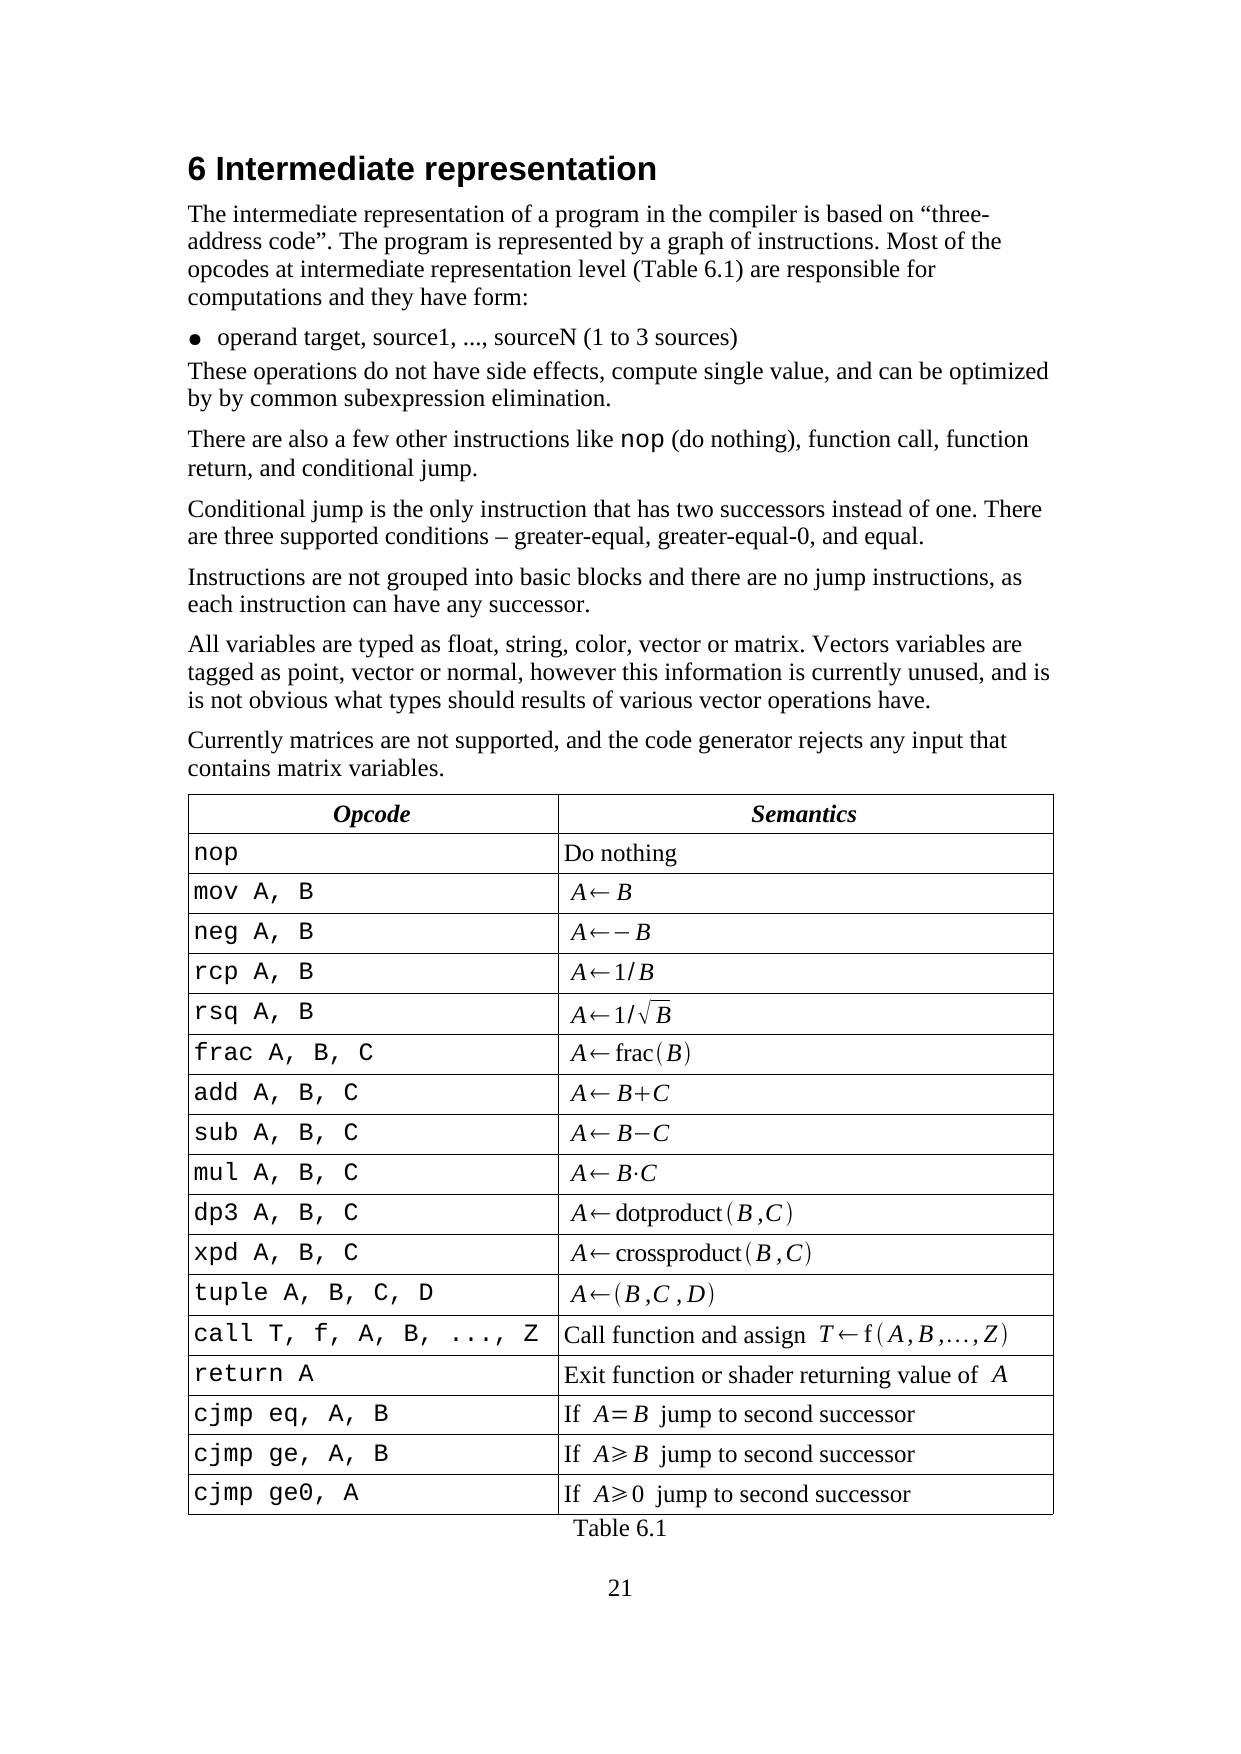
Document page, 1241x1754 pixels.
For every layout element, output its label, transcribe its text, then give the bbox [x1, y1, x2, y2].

table_cell return A [189, 1356, 558, 1395]
text Currently matrices are not supported, and the code generator rejects any input that contains matrix variables. [187, 726, 1053, 782]
subtitle 6 Intermediate representation [187, 150, 1053, 187]
table_cell [559, 1115, 1053, 1154]
table_cell frac A, B, C [189, 1035, 558, 1074]
table_cell mul A, B, C [189, 1155, 558, 1194]
table_cell [559, 914, 1053, 953]
table_cell Exit function or shader returning value of [559, 1356, 1053, 1395]
table_cell xpd A, B, C [189, 1235, 558, 1274]
text Instructions are not grouped into basic blocks and there are no jump instructions, as each instruction can have any successor. [187, 563, 1053, 618]
table_header Opcode [189, 795, 558, 833]
text The intermediate representation of a program in the compiler is based on “three-address code”. The program is represented by a graph of instructions. Most of the opcodes at intermediate representation level (Table 6.1) are responsible for computations and they have form: [187, 200, 1053, 311]
table_cell add A, B, C [189, 1075, 558, 1114]
table_cell [559, 1075, 1053, 1114]
table_cell If jump to second successor [559, 1435, 1053, 1474]
table_cell dp3 A, B, C [189, 1195, 558, 1234]
table_cell neg A, B [189, 914, 558, 953]
table_cell [559, 874, 1053, 913]
table_cell If jump to second successor [559, 1396, 1053, 1434]
table_cell [559, 954, 1053, 993]
table_cell nop [189, 834, 558, 873]
list operand target, source1, ..., sourceN (1 to 3 sources) [187, 323, 1053, 351]
table_cell cjmp ge0, A [189, 1475, 558, 1514]
table_cell [559, 1195, 1053, 1234]
table_cell sub A, B, C [189, 1115, 558, 1154]
table_cell cjmp eq, A, B [189, 1396, 558, 1434]
table_cell Call function and assign [559, 1316, 1053, 1355]
table_cell [559, 1275, 1053, 1315]
text These operations do not have side effects, compute single value, and can be optimized by by common subexpression elimination. [187, 357, 1053, 412]
table_cell mov A, B [189, 874, 558, 913]
table_cell cjmp ge, A, B [189, 1435, 558, 1474]
table_cell Do nothing [559, 834, 1053, 873]
table_cell [559, 994, 1053, 1034]
text There are also a few other instructions like nop (do nothing), function call, function return, and conditional jump. [187, 425, 1053, 482]
text Table 6.1 [187, 1514, 1053, 1542]
table_cell rsq A, B [189, 994, 558, 1034]
table_cell call T, f, A, B, ..., Z [189, 1316, 558, 1355]
text Conditional jump is the only instruction that has two successors instead of one. There are three supported conditions – greater-equal, greater-equal-0, and equal. [187, 495, 1053, 550]
text All variables are typed as float, string, color, vector or matrix. Vectors variables are tagged as point, vector or normal, however this information is currently unused, and is is not obvious what types should results of various vector operations have. [187, 631, 1053, 714]
table_cell If jump to second successor [559, 1475, 1053, 1514]
table_header Semantics [559, 795, 1053, 833]
table_cell [559, 1155, 1053, 1194]
table_cell [559, 1035, 1053, 1074]
table_cell tuple A, B, C, D [189, 1275, 558, 1315]
table_cell [559, 1235, 1053, 1274]
table_cell rcp A, B [189, 954, 558, 993]
